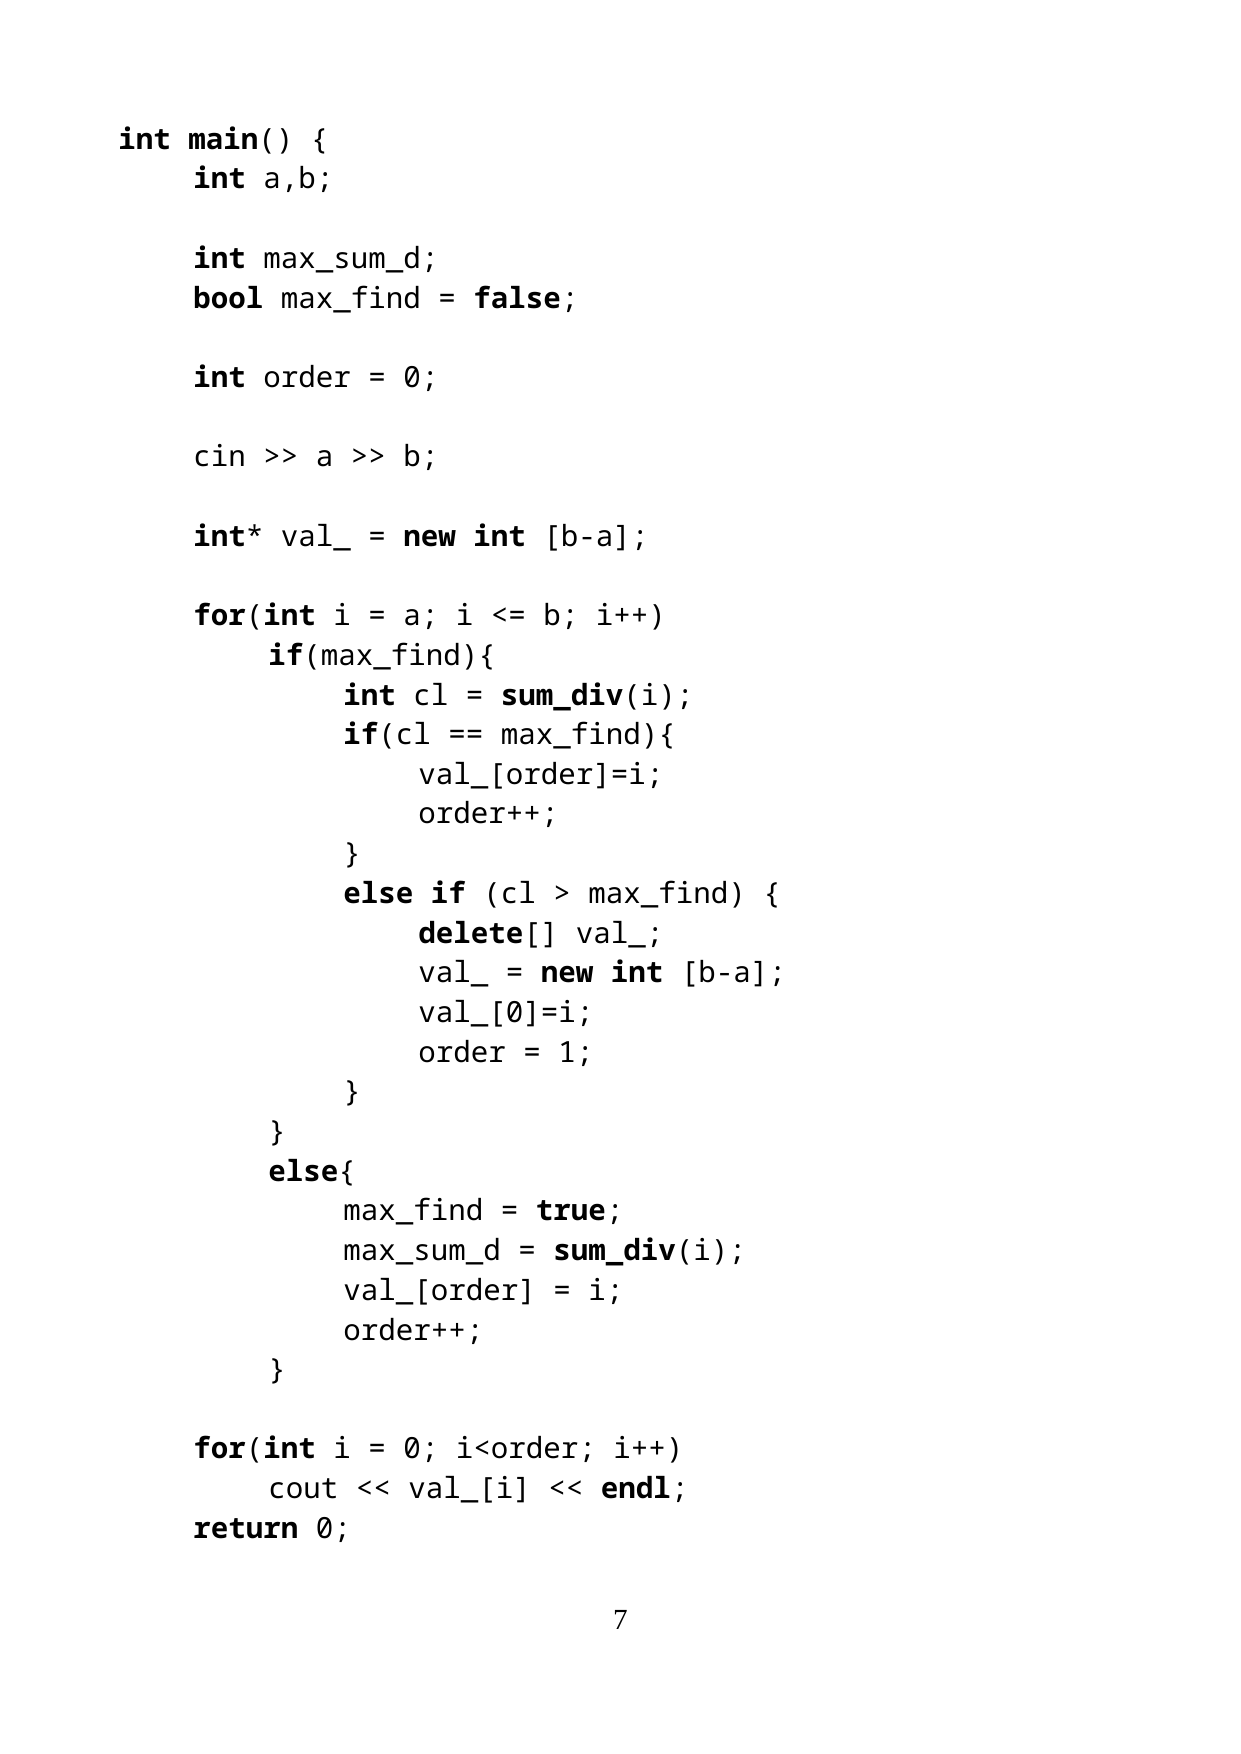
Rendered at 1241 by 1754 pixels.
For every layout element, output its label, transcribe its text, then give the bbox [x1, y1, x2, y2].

text cout << val_[i] << endl; [118, 1467, 1122, 1507]
text int a,b; [118, 158, 1122, 197]
text int order = 0; [118, 356, 1122, 396]
text val_[order]=i; [118, 753, 1122, 793]
text delete[] val_; [118, 912, 1122, 952]
text } [118, 1110, 1122, 1150]
text if(cl == max_find){ [118, 713, 1122, 753]
text val_[0]=i; [118, 991, 1122, 1031]
text else{ [118, 1150, 1122, 1190]
text int max_sum_d; [118, 237, 1122, 277]
text } [118, 1348, 1122, 1388]
text order++; [118, 1309, 1122, 1348]
text val_ = new int [b-a]; [118, 952, 1122, 991]
text return 0; [118, 1507, 1122, 1547]
text } [118, 832, 1122, 872]
text bool max_find = false; [118, 277, 1122, 317]
text int cl = sum_div(i); [118, 674, 1122, 713]
text int* val_ = new int [b-a]; [118, 515, 1122, 555]
text else if (cl > max_find) { [118, 872, 1122, 912]
text if(max_find){ [118, 634, 1122, 674]
text cin >> a >> b; [118, 436, 1122, 475]
text val_[order] = i; [118, 1269, 1122, 1309]
text for(int i = 0; i<order; i++) [118, 1428, 1122, 1467]
text for(int i = a; i <= b; i++) [118, 594, 1122, 634]
text } [118, 1071, 1122, 1110]
text max_sum_d = sum_div(i); [118, 1229, 1122, 1269]
text max_find = true; [118, 1190, 1122, 1229]
text int main() { [118, 118, 1122, 158]
text order = 1; [118, 1031, 1122, 1071]
text order++; [118, 793, 1122, 832]
